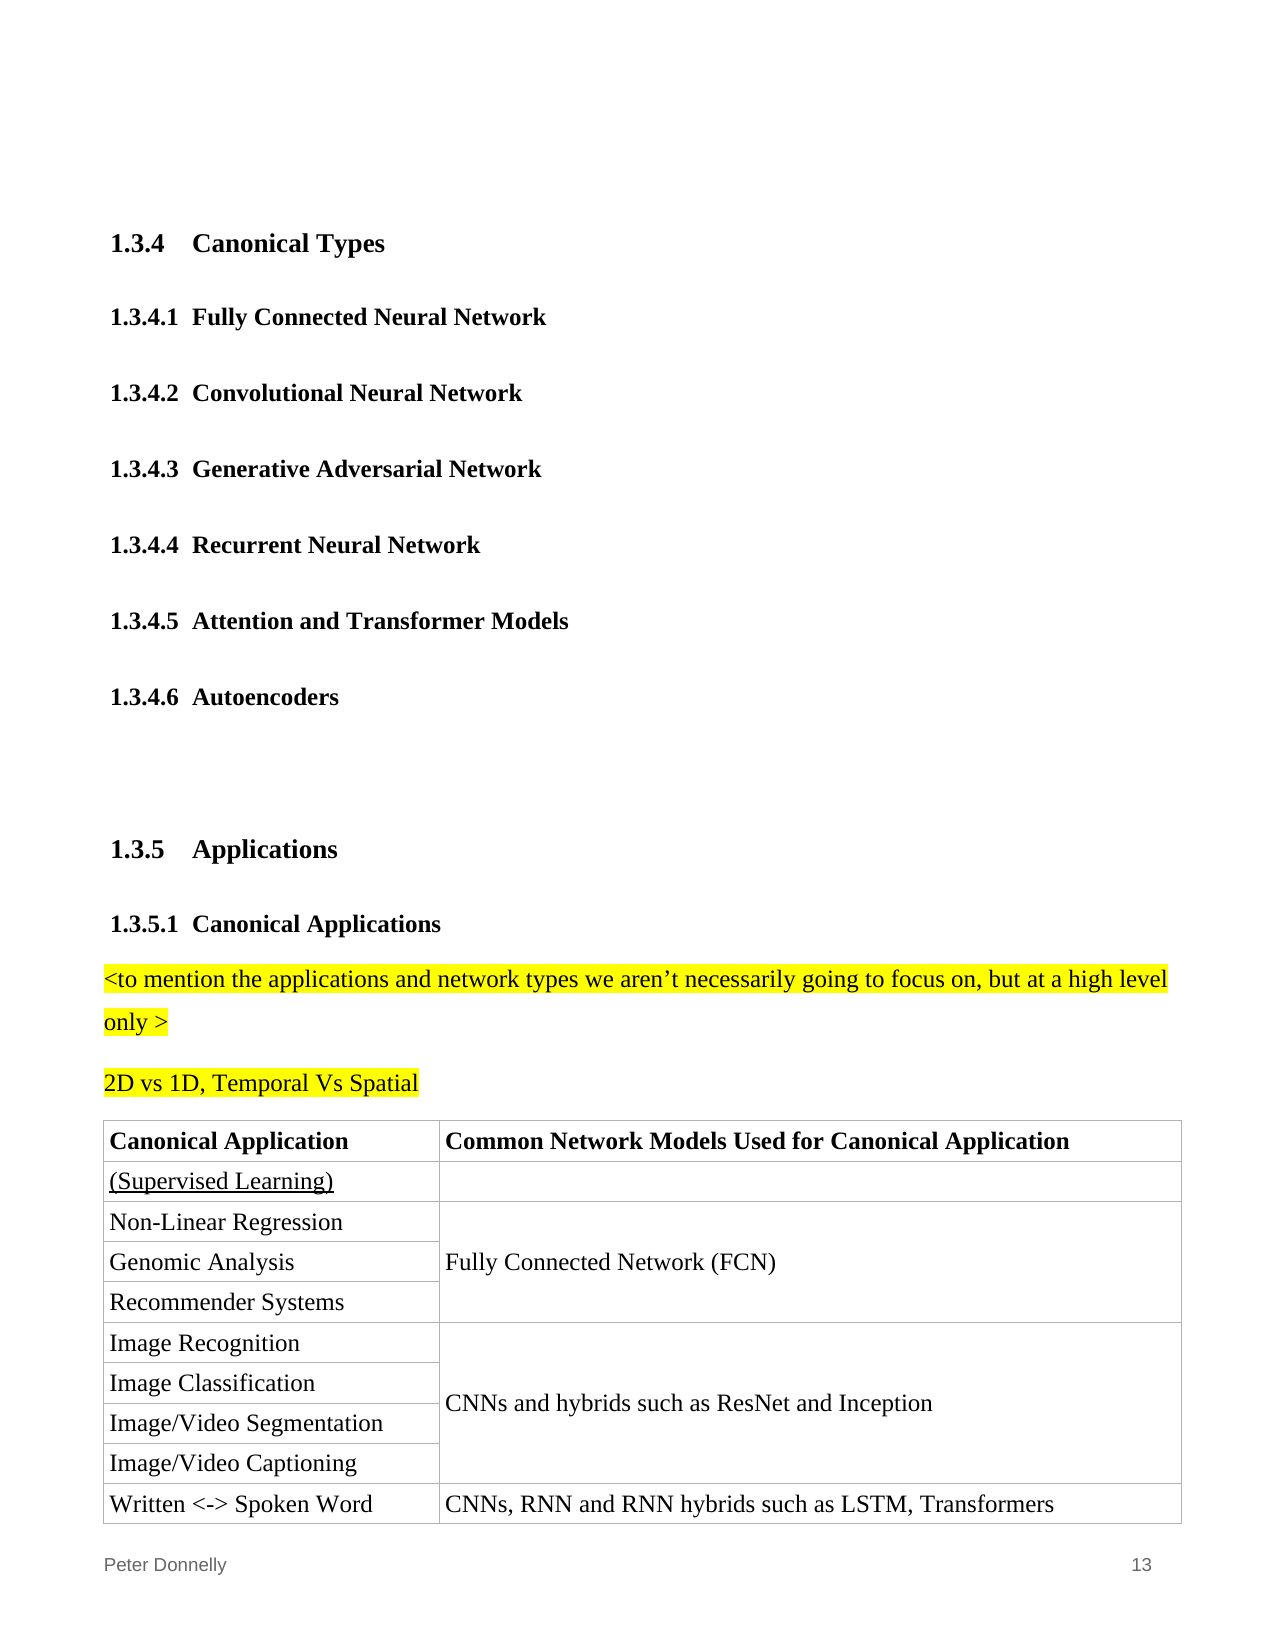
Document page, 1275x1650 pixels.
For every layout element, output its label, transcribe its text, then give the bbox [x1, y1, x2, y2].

text <to mention the applications and network types we aren’t necessarily going to focus on, but at a high level only > [103, 964, 1181, 1036]
table_cell CNNs and hybrids such as ResNet and Inception [440, 1323, 1181, 1483]
table_cell (Supervised Learning) [104, 1162, 439, 1201]
subtitle Canonical Applications [103, 909, 1181, 938]
text 2D vs 1D, Temporal Vs Spatial [103, 1068, 1181, 1097]
table_cell Image Recognition [104, 1323, 439, 1362]
subtitle Applications [103, 833, 1181, 865]
table_cell Written <-> Spoken Word [104, 1484, 439, 1523]
table_cell [440, 1162, 1181, 1201]
subtitle Fully Connected Neural Network [103, 302, 1181, 331]
subtitle Autoencoders [103, 682, 1181, 711]
table_cell CNNs, RNN and RNN hybrids such as LSTM, Transformers [440, 1484, 1181, 1523]
subtitle Recurrent Neural Network [103, 530, 1181, 559]
subtitle Generative Adversarial Network [103, 454, 1181, 483]
table_cell Non-Linear Regression [104, 1202, 439, 1241]
table_cell Image/Video Captioning [104, 1444, 439, 1483]
table_cell Fully Connected Network (FCN) [440, 1202, 1181, 1322]
table_cell Genomic Analysis [104, 1242, 439, 1281]
subtitle Canonical Types [103, 227, 1181, 258]
subtitle Attention and Transformer Models [103, 606, 1181, 635]
table_header Canonical Application [104, 1121, 439, 1161]
table_header Common Network Models Used for Canonical Application [440, 1121, 1181, 1161]
table_cell Image Classification [104, 1363, 439, 1402]
table_cell Recommender Systems [104, 1282, 439, 1322]
subtitle Convolutional Neural Network [103, 378, 1181, 407]
table_cell Image/Video Segmentation [104, 1404, 439, 1443]
